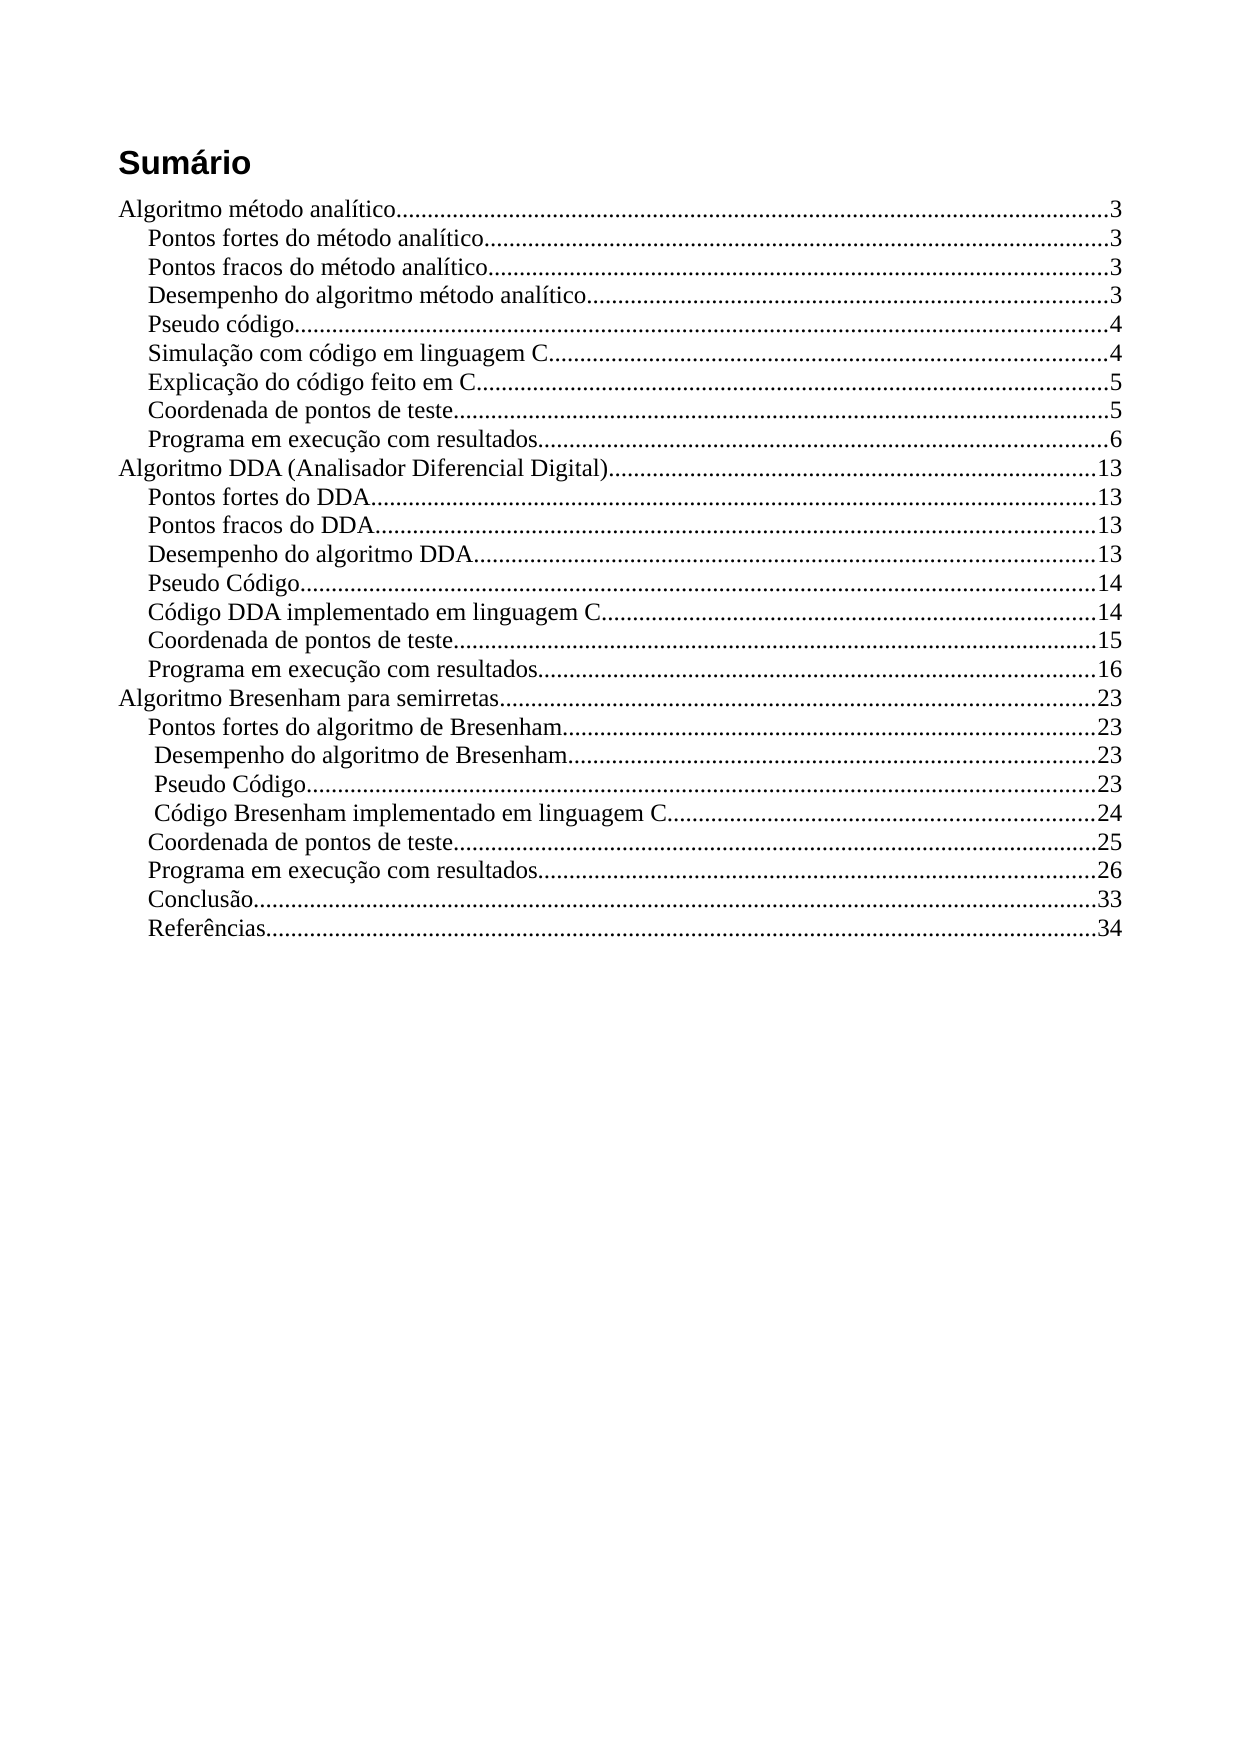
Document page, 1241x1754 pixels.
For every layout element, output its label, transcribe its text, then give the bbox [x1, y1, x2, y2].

subtitle Sumário [118, 143, 1122, 182]
text Desempenho do algoritmo DDA 13 [148, 539, 1122, 568]
text Coordenada de pontos de teste 15 [148, 625, 1122, 654]
text Pseudo Código 14 [148, 568, 1122, 597]
text Pontos fracos do método analítico 3 [148, 252, 1122, 280]
text Coordenada de pontos de teste 5 [148, 395, 1122, 424]
text Programa em execução com resultados 16 [148, 654, 1122, 683]
text Código Bresenham implementado em linguagem C 24 [148, 798, 1122, 827]
text Pontos fortes do algoritmo de Bresenham 23 [148, 712, 1122, 740]
text Pseudo código 4 [148, 309, 1122, 338]
text Algoritmo método analítico 3 [118, 194, 1122, 223]
text Simulação com código em linguagem C 4 [148, 338, 1122, 367]
text Pontos fortes do DDA 13 [148, 482, 1122, 510]
text Pseudo Código 23 [148, 769, 1122, 798]
text Programa em execução com resultados 6 [148, 424, 1122, 453]
text Pontos fortes do método analítico 3 [148, 223, 1122, 252]
text Algoritmo DDA (Analisador Diferencial Digital) 13 [118, 453, 1122, 482]
text Programa em execução com resultados 26 [148, 855, 1122, 884]
text Código DDA implementado em linguagem C 14 [148, 597, 1122, 625]
text Pontos fracos do DDA 13 [148, 510, 1122, 539]
text Algoritmo Bresenham para semirretas 23 [118, 683, 1122, 712]
text Coordenada de pontos de teste 25 [148, 827, 1122, 855]
text Referências 34 [148, 913, 1122, 942]
text Desempenho do algoritmo de Bresenham 23 [148, 740, 1122, 769]
text Conclusão 33 [148, 884, 1122, 913]
text Desempenho do algoritmo método analítico 3 [148, 280, 1122, 309]
text Explicação do código feito em C 5 [148, 367, 1122, 395]
